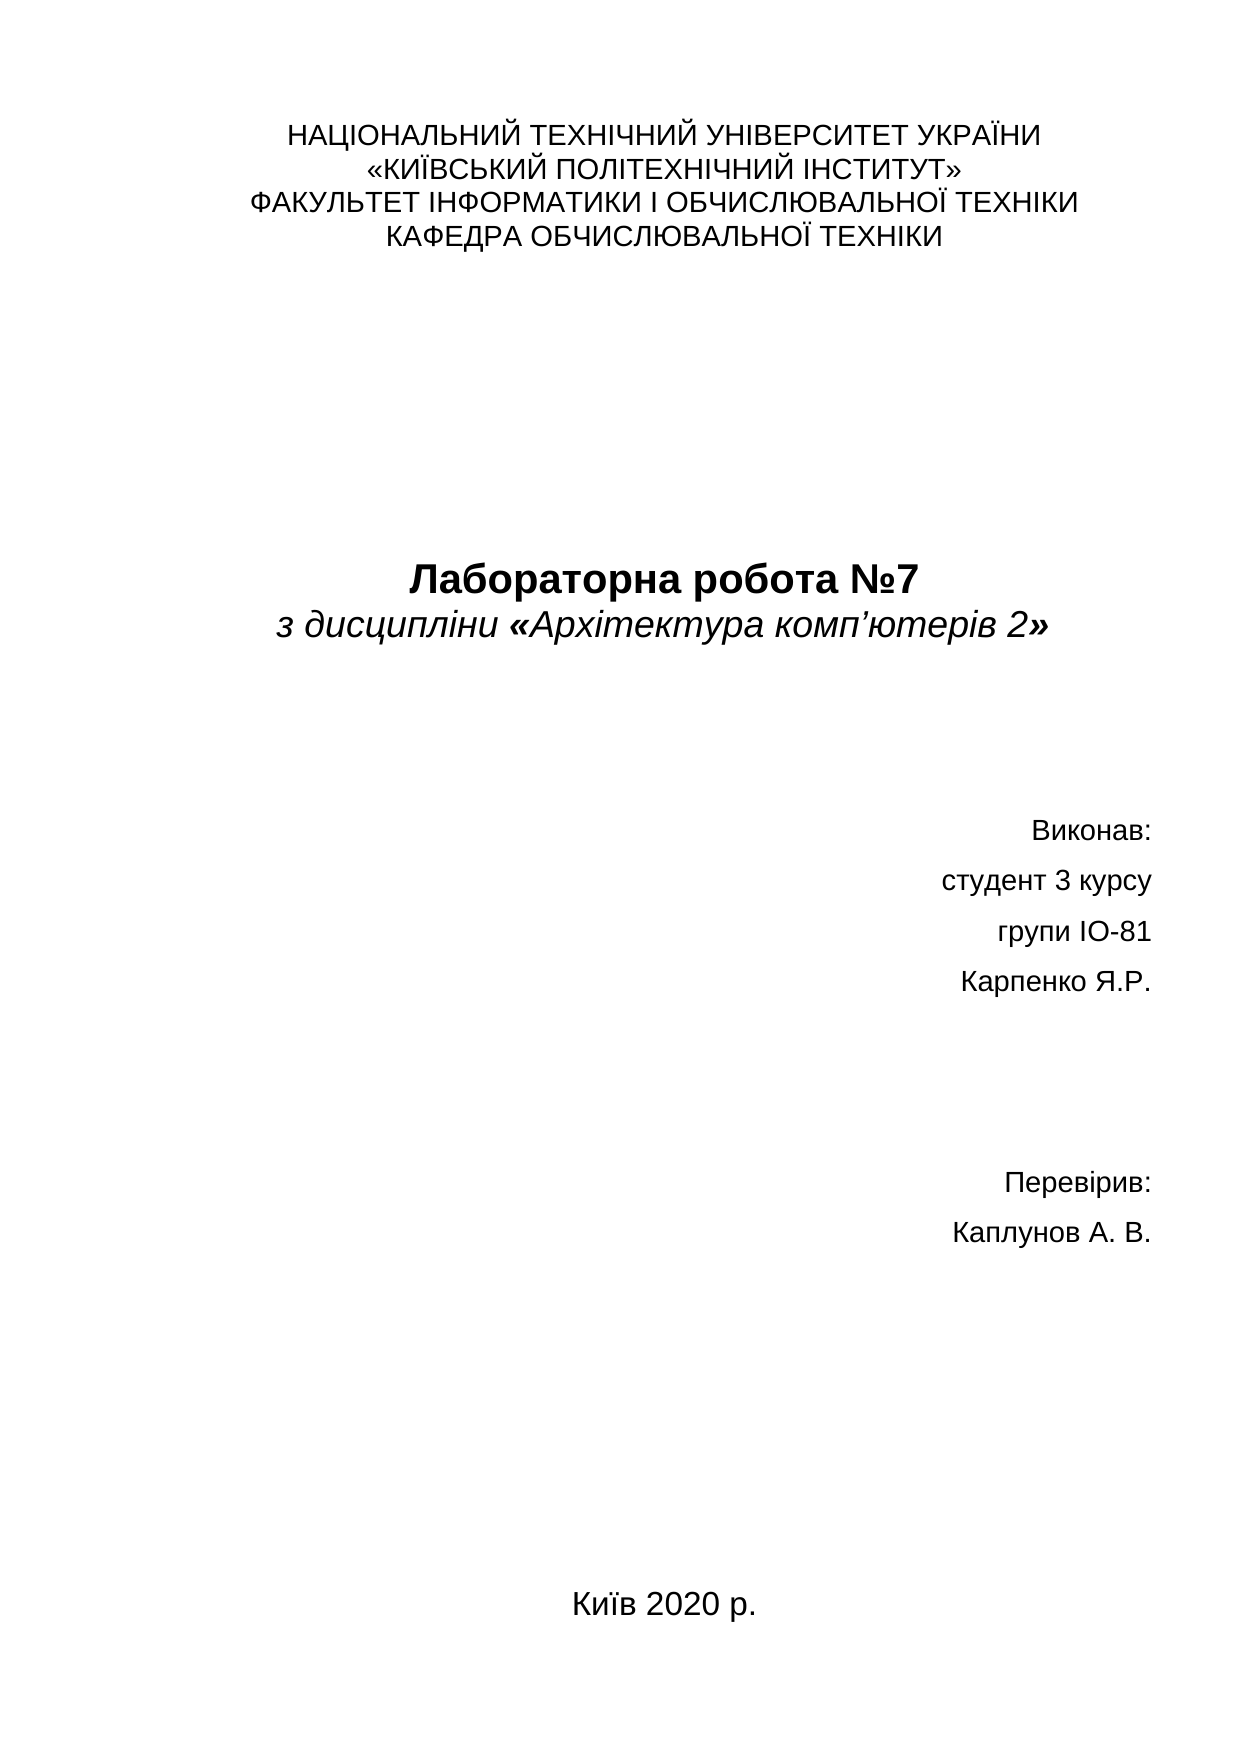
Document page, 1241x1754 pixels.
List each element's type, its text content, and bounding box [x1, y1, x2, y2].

text Виконав: [177, 813, 1152, 846]
text «КИЇВСЬКИЙ ПОЛІТЕХНІЧНИЙ ІНСТИТУТ» [177, 152, 1152, 185]
text студент 3 курсу [177, 863, 1152, 897]
text з дисципліни «Архітектура комп’ютерів 2» [177, 602, 1152, 645]
text НАЦІОНАЛЬНИЙ ТЕХНІЧНИЙ УНІВЕРСИТЕТ УКРАЇНИ [177, 118, 1152, 152]
text групи ІО-81 [177, 913, 1152, 947]
text КАФЕДРА ОБЧИСЛЮВАЛЬНОЇ ТЕХНІКИ [177, 219, 1152, 252]
text Каплунов А. В. [177, 1215, 1152, 1249]
text Лабораторна робота №7 [177, 554, 1152, 602]
text Карпенко Я.Р. [177, 964, 1152, 997]
text ФАКУЛЬТЕТ ІНФОРМАТИКИ І ОБЧИСЛЮВАЛЬНОЇ ТЕХНІКИ [177, 185, 1152, 219]
text Київ 2020 р. [177, 1584, 1152, 1623]
text Перевірив: [177, 1165, 1152, 1199]
